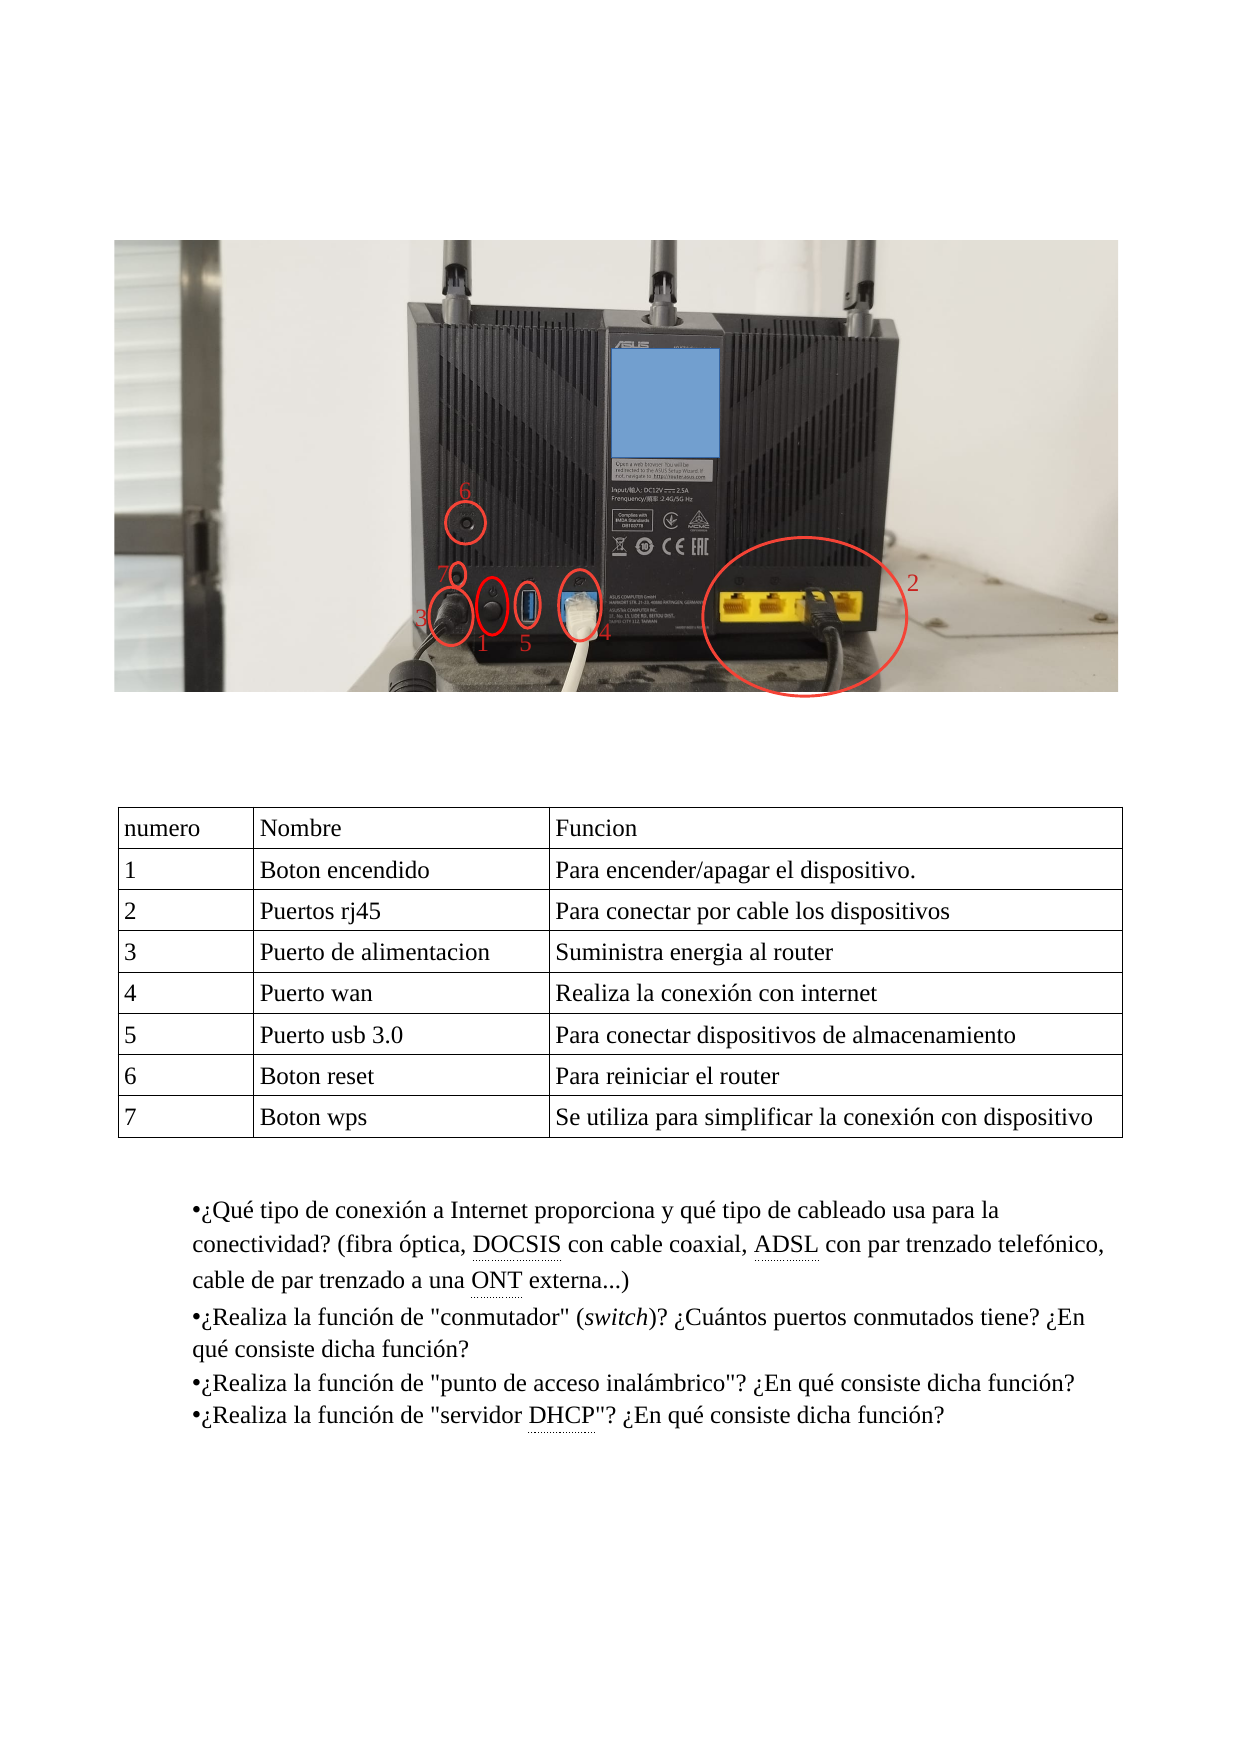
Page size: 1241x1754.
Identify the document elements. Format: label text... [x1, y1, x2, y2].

table_cell Suministra energia al router [550, 931, 1122, 972]
list ¿Realiza la función de "conmutador" (switch)? ¿Cuántos puertos conmutados tiene? ¿En qué consiste dicha función? [118, 1302, 1122, 1363]
table_cell 7 [119, 1096, 253, 1137]
picture [705, 539, 905, 692]
table_header Funcion [550, 808, 1122, 848]
table_cell 5 [119, 1014, 253, 1054]
table_cell 6 [119, 1055, 253, 1095]
table_cell 2 [119, 890, 253, 930]
table_header numero [119, 808, 253, 848]
table_cell Puertos rj45 [254, 890, 549, 930]
table_cell Boton reset [254, 1055, 549, 1095]
table_cell 1 [119, 849, 253, 889]
list ¿Realiza la función de "punto de acceso inalámbrico"? ¿En qué consiste dicha función? [118, 1368, 1122, 1396]
table_cell Para reiniciar el router [550, 1055, 1122, 1095]
table_cell Puerto wan [254, 973, 549, 1013]
table_cell Para conectar dispositivos de almacenamiento [550, 1014, 1122, 1054]
table_cell 4 [119, 973, 253, 1013]
table_cell Se utiliza para simplificar la conexión con dispositivo [550, 1096, 1122, 1137]
picture [114, 240, 1119, 692]
table_cell Boton encendido [254, 849, 549, 889]
list ¿Qué tipo de conexión a Internet proporciona y qué tipo de cableado usa para la conectividad? (fibra óptica, DOCSIS con cable coaxial, ADSL con par trenzado telefónico, cable de par trenzado a una ONT externa...) [118, 1195, 1122, 1297]
table_cell Para conectar por cable los dispositivos [550, 890, 1122, 930]
table_cell Para encender/apagar el dispositivo. [550, 849, 1122, 889]
table_cell Puerto de alimentacion [254, 931, 549, 972]
list ¿Realiza la función de "servidor DHCP"? ¿En qué consiste dicha función? [118, 1401, 1122, 1432]
table_cell 3 [119, 931, 253, 972]
table_cell Puerto usb 3.0 [254, 1014, 549, 1054]
table_header Nombre [254, 808, 549, 848]
table_cell Boton wps [254, 1096, 549, 1137]
table_cell Realiza la conexión con internet [550, 973, 1122, 1013]
